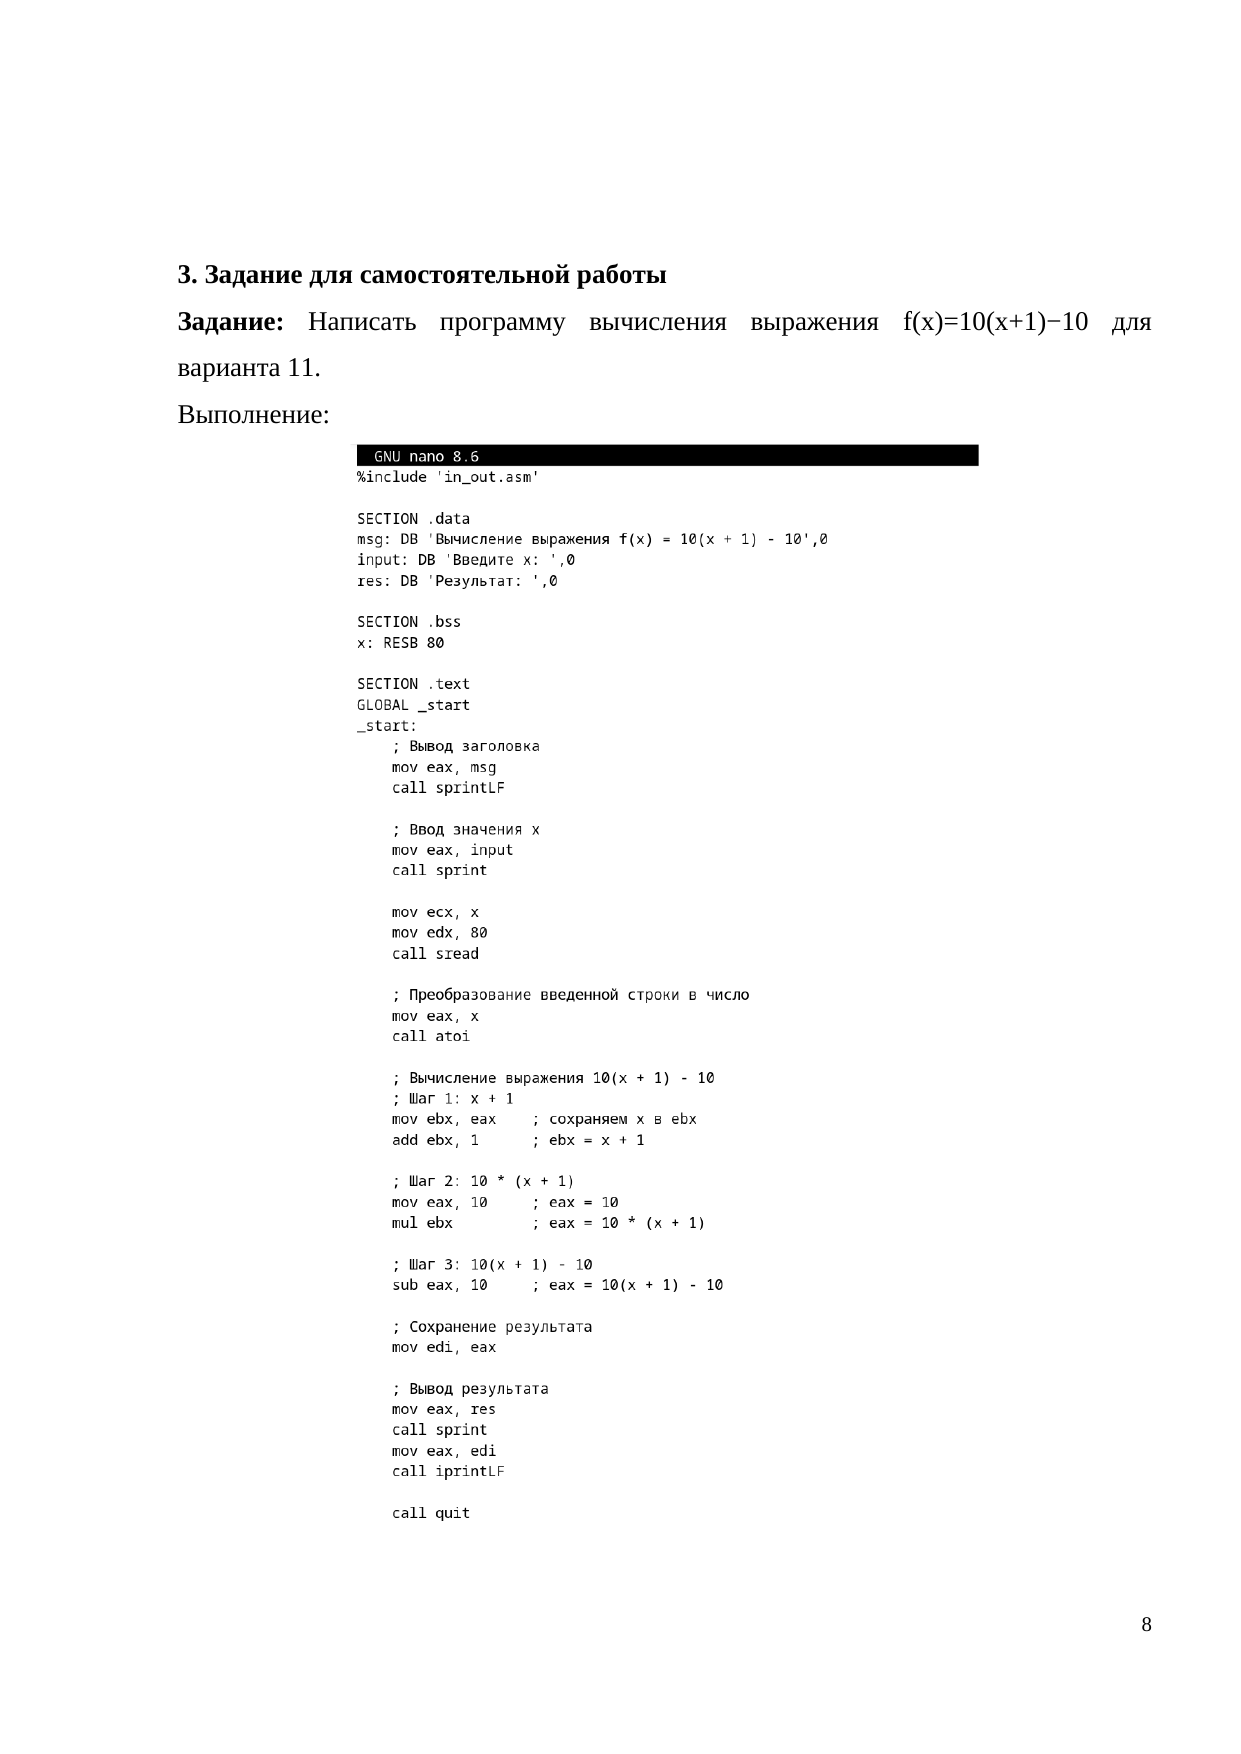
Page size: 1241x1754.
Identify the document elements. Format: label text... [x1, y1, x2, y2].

picture [350, 444, 979, 1534]
text Выполнение: [177, 398, 1152, 429]
text Задание: Написать программу вычисления выражения f(x)=10(x+1)−10 для варианта 11. [177, 305, 1152, 383]
text 3. Задание для самостоятельной работы [177, 258, 1152, 289]
